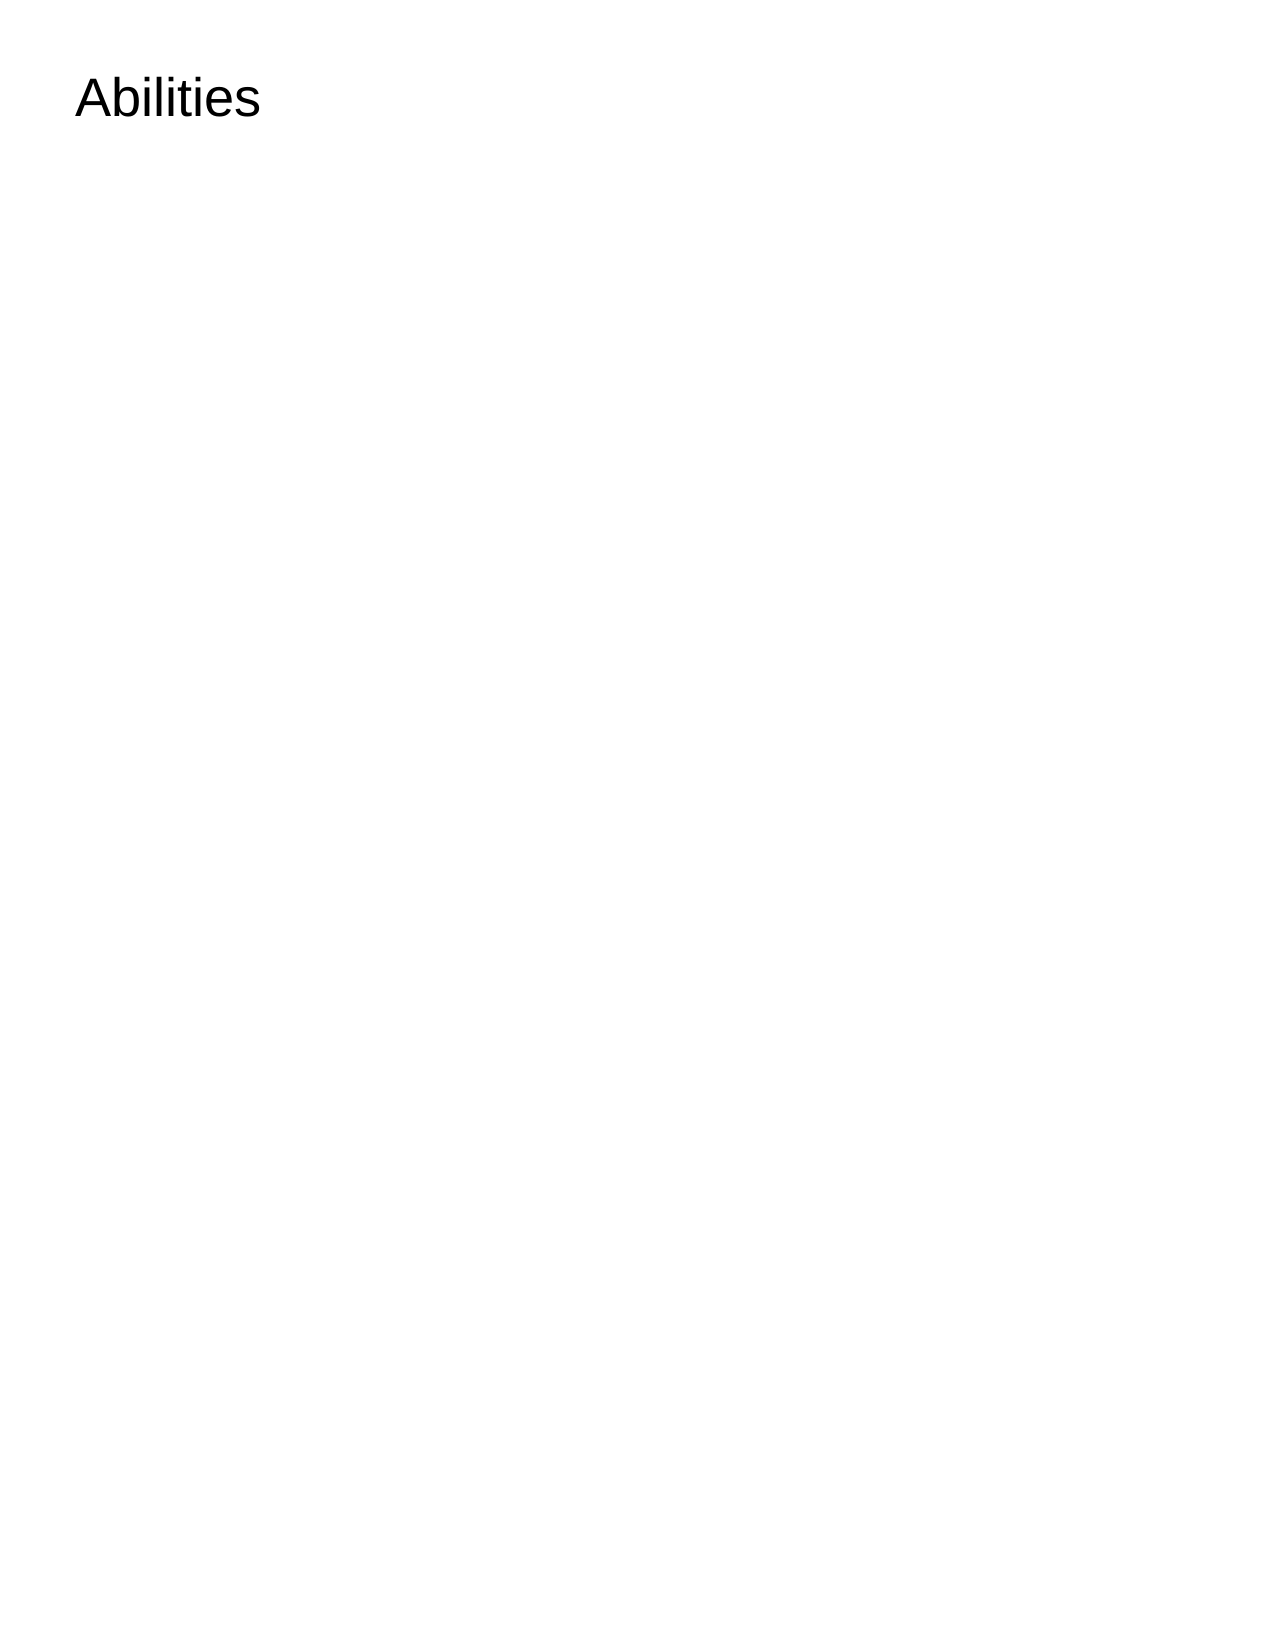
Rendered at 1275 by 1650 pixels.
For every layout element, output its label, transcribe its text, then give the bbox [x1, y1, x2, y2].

title Abilities [75, 66, 1275, 128]
